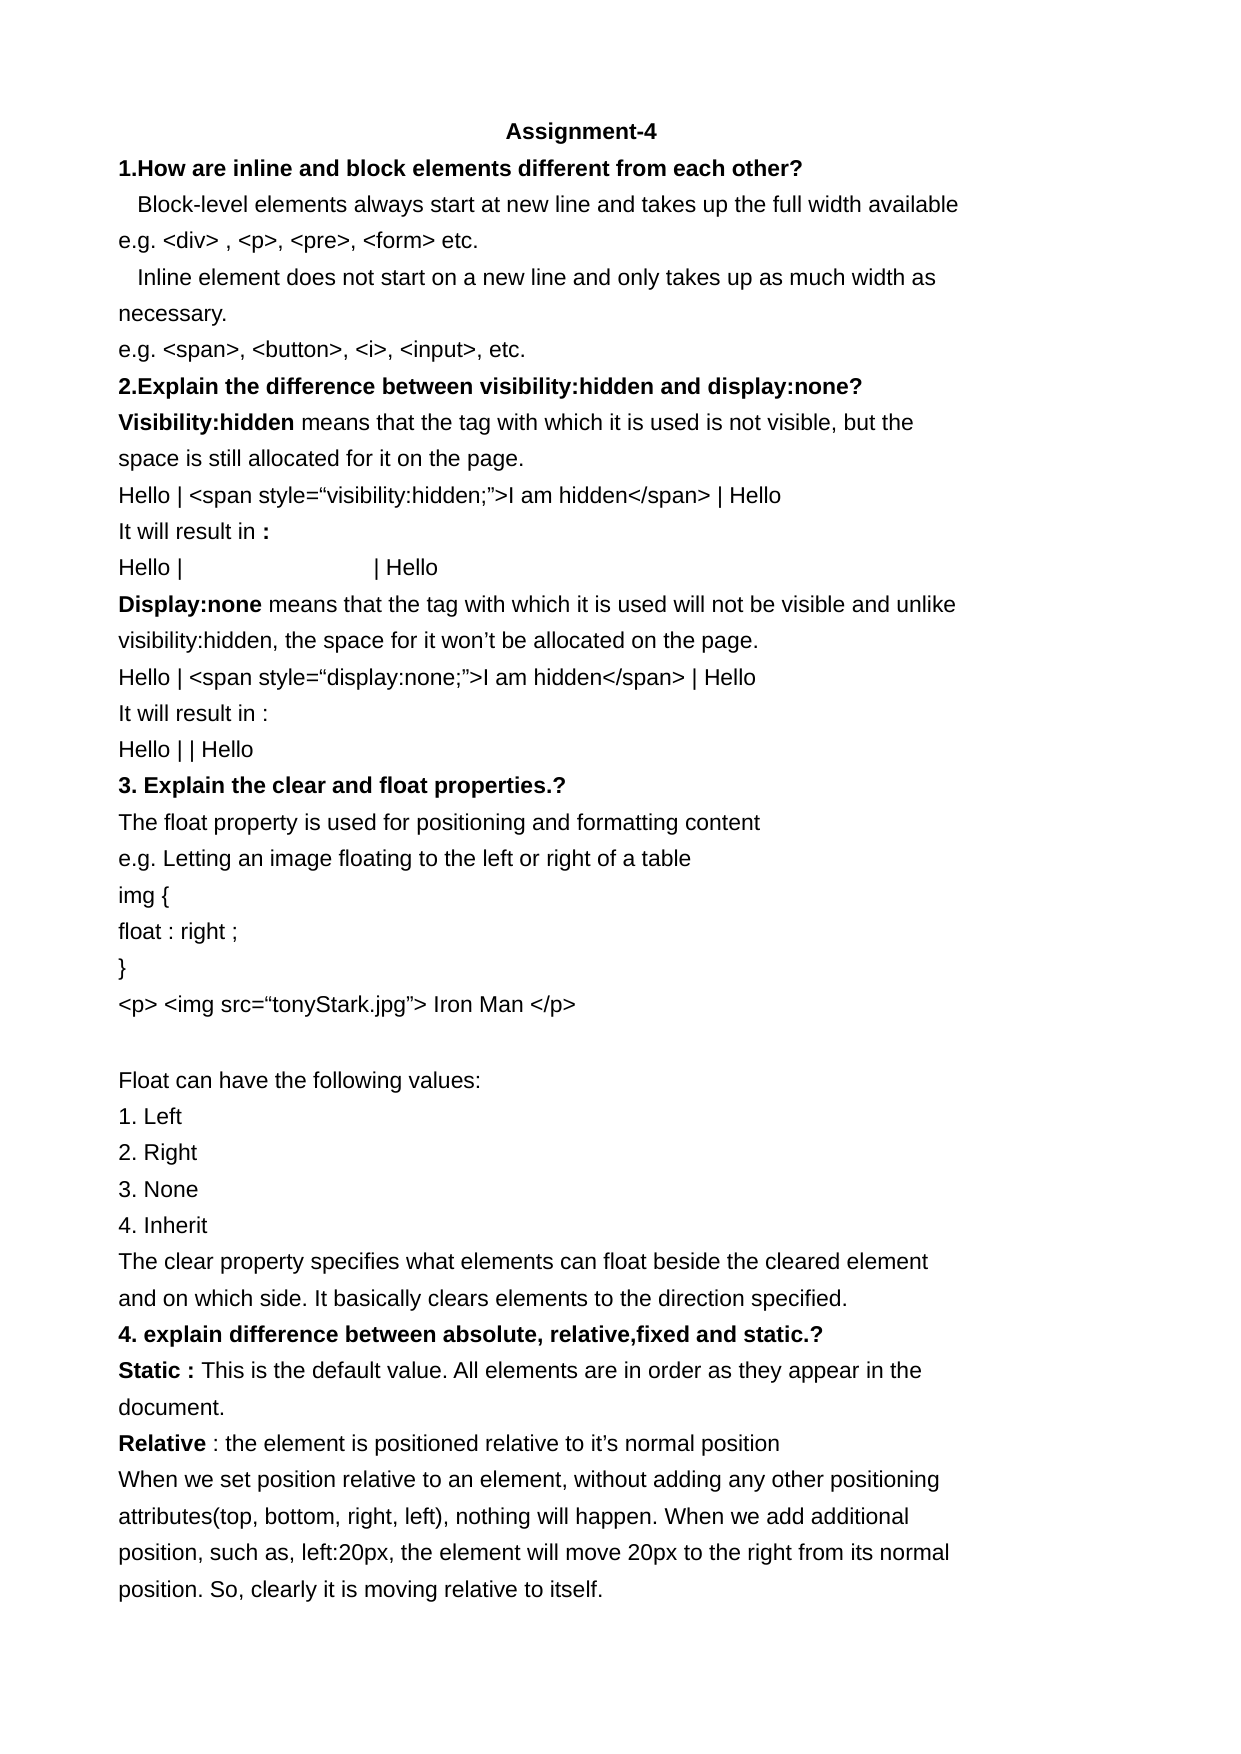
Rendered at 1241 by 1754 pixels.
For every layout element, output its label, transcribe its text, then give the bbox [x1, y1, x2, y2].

text and on which side. It basically clears elements to the direction specified. [118, 1285, 1122, 1311]
text 3. Explain the clear and float properties.? [118, 772, 1122, 799]
text e.g. <span>, <button>, <i>, <input>, etc. 2.Explain the difference between visibility:hidden and display:none? [118, 336, 1122, 399]
text <p> <img src=“tonyStark.jpg”> Iron Man </p> [118, 991, 1122, 1017]
text 4. Inherit [118, 1212, 1122, 1238]
text Hello | <span style=“display:none;”>I am hidden</span> | Hello [118, 663, 1122, 690]
text 1. Left [118, 1103, 1122, 1129]
text attributes(top, bottom, right, left), nothing will happen. When we add additional [118, 1503, 1122, 1529]
text Block-level elements always start at new line and takes up the full width available [118, 191, 1122, 217]
text Hello | | Hello [118, 554, 1122, 581]
text img { [118, 882, 1122, 908]
text Hello | <span style=“visibility:hidden;”>I am hidden</span> | Hello [118, 482, 1122, 508]
text Hello | | Hello [118, 736, 1122, 762]
text position, such as, left:20px, the element will move 20px to the right from its normal [118, 1539, 1122, 1566]
text 4. explain difference between absolute, relative,fixed and static.? [118, 1321, 1122, 1347]
text Visibility:hidden means that the tag with which it is used is not visible, but the [118, 409, 1122, 435]
text 1.How are inline and block elements different from each other? [118, 154, 1122, 181]
text position. So, clearly it is moving relative to itself. [118, 1576, 1122, 1602]
text It will result in : [118, 700, 1122, 726]
text necessary. [118, 300, 1122, 326]
text 2. Right [118, 1139, 1122, 1166]
text Inline element does not start on a new line and only takes up as much width as [118, 263, 1122, 290]
text Assignment-4 [118, 118, 1122, 144]
text The clear property specifies what elements can float beside the cleared element [118, 1248, 1122, 1275]
text It will result in : [118, 518, 1122, 544]
text When we set position relative to an element, without adding any other positioning [118, 1466, 1122, 1493]
text space is still allocated for it on the page. [118, 445, 1122, 472]
text float : right ; [118, 918, 1122, 944]
text visibility:hidden, the space for it won’t be allocated on the page. [118, 627, 1122, 653]
text } [118, 954, 1122, 981]
text Static : This is the default value. All elements are in order as they appear in the [118, 1357, 1122, 1384]
text The float property is used for positioning and formatting content [118, 809, 1122, 835]
text e.g. Letting an image floating to the left or right of a table [118, 845, 1122, 872]
text document. [118, 1394, 1122, 1420]
text Display:none means that the tag with which it is used will not be visible and unlike [118, 591, 1122, 617]
text Relative : the element is positioned relative to it’s normal position [118, 1430, 1122, 1456]
text Float can have the following values: [118, 1067, 1122, 1093]
text 3. None [118, 1176, 1122, 1202]
text e.g. <div> , <p>, <pre>, <form> etc. [118, 227, 1122, 253]
